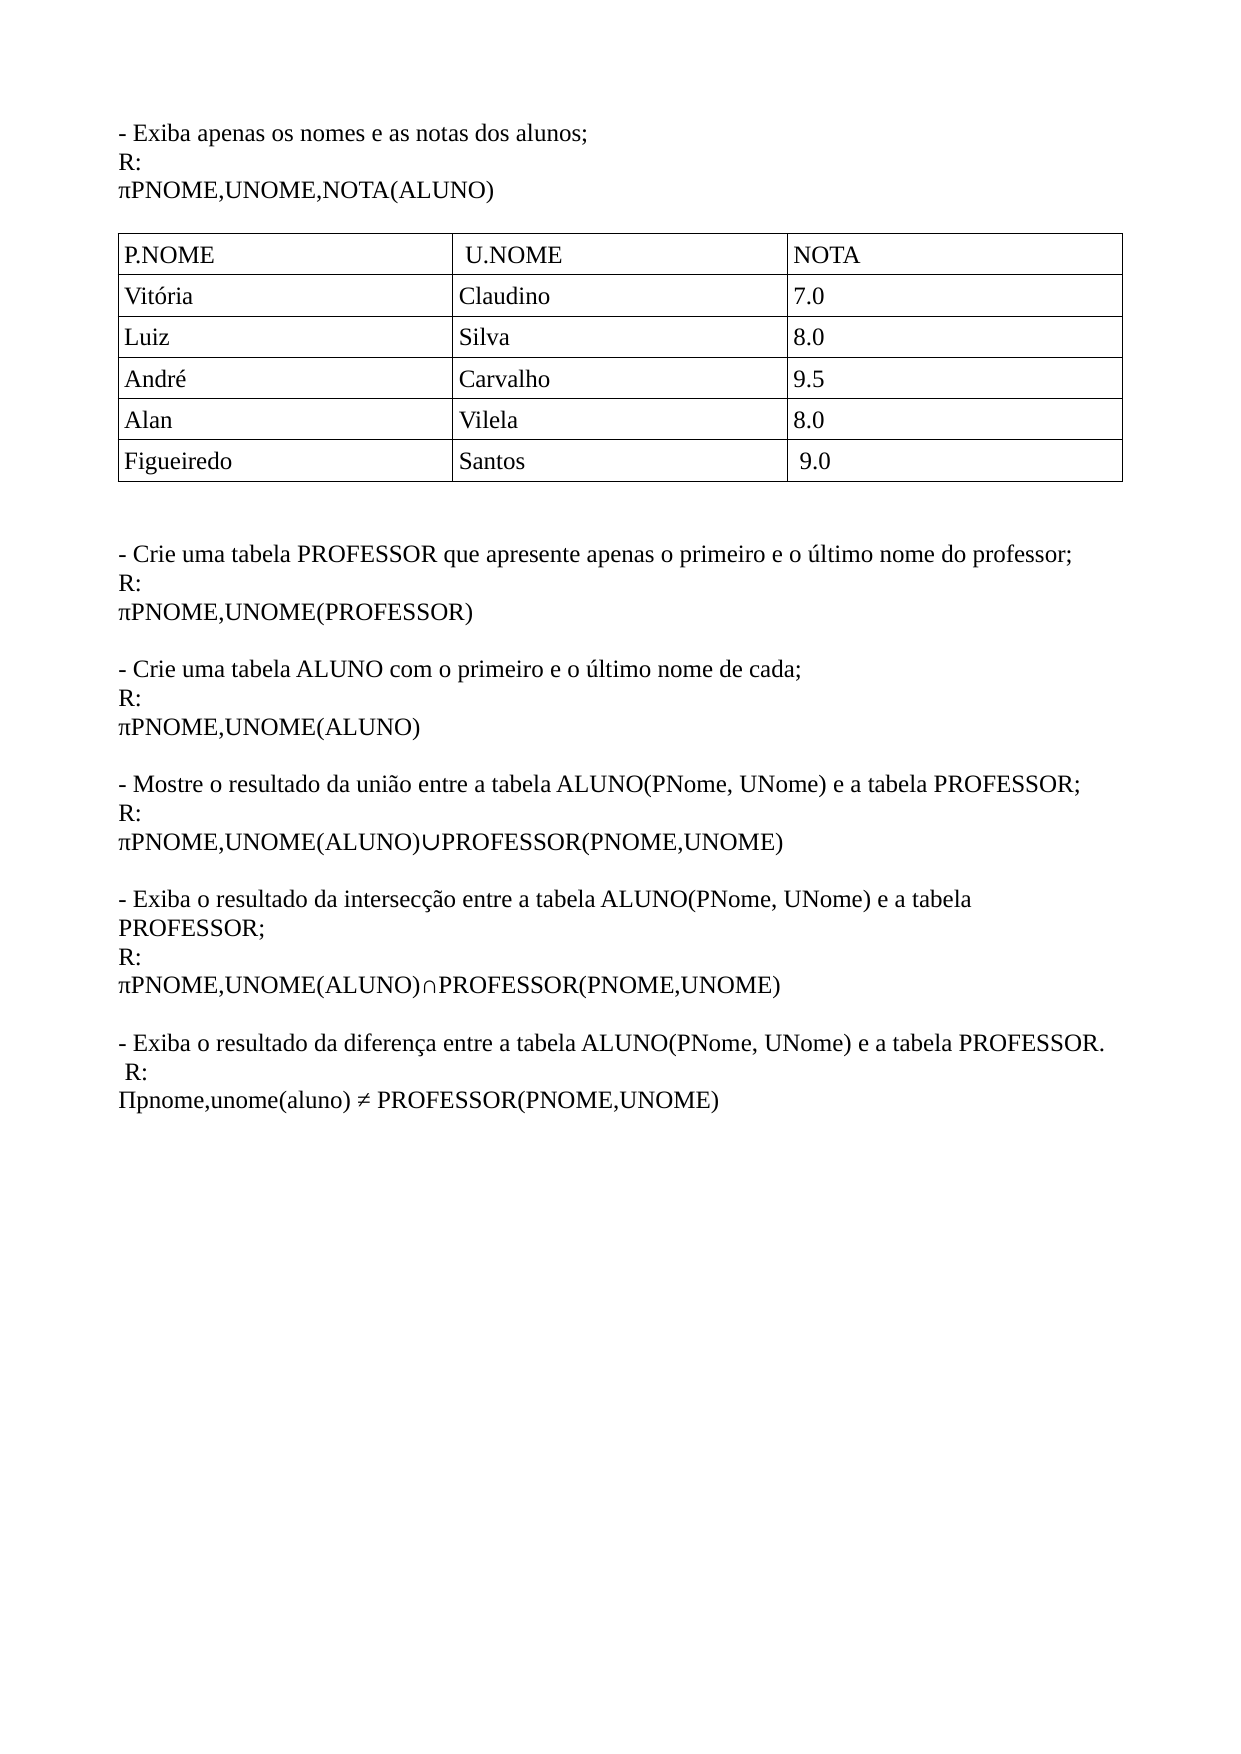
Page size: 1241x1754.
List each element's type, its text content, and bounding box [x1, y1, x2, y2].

text R: [118, 683, 1122, 712]
table_cell 8.0 [788, 399, 1122, 439]
table_cell 9.5 [788, 358, 1122, 398]
table_cell André [119, 358, 452, 398]
text - Exiba o resultado da diferença entre a tabela ALUNO(PNome, UNome) e a tabela PROFESSOR. [118, 1028, 1122, 1057]
table_cell Vilela [453, 399, 787, 439]
text - Exiba o resultado da intersecção entre a tabela ALUNO(PNome, UNome) e a tabela PROFESSOR; [118, 884, 1122, 942]
table_cell Alan [119, 399, 452, 439]
text Πpnome,unome​(aluno) ≠ PROFESSOR(PNOME,UNOME) [118, 1085, 1122, 1114]
text - Crie uma tabela ALUNO com o primeiro e o último nome de cada; [118, 654, 1122, 683]
text πPNOME,UNOME​(PROFESSOR) [118, 597, 1122, 625]
text R: [118, 568, 1122, 597]
table_cell 8.0 [788, 317, 1122, 357]
text R: [118, 1057, 1122, 1085]
table_cell Luiz [119, 317, 452, 357]
text - Crie uma tabela PROFESSOR que apresente apenas o primeiro e o último nome do professor; [118, 539, 1122, 568]
text πPNOME,UNOME​(ALUNO)∪PROFESSOR(PNOME,UNOME) [118, 827, 1122, 855]
table_cell Vitória [119, 275, 452, 316]
table_cell Figueiredo [119, 440, 452, 481]
text - Exiba apenas os nomes e as notas dos alunos; [118, 118, 1122, 147]
text R: [118, 942, 1122, 970]
text πPNOME,UNOME​(ALUNO) [118, 712, 1122, 740]
text R: [118, 147, 1122, 176]
table_header U.NOME [453, 234, 787, 274]
table_cell 7.0 [788, 275, 1122, 316]
table_cell Claudino [453, 275, 787, 316]
text - Mostre o resultado da união entre a tabela ALUNO(PNome, UNome) e a tabela PROFESSOR; [118, 769, 1122, 798]
table_cell 9.0 [788, 440, 1122, 481]
table_cell Santos [453, 440, 787, 481]
table_cell Carvalho [453, 358, 787, 398]
table_header NOTA [788, 234, 1122, 274]
text πPNOME,UNOME​(ALUNO)∩PROFESSOR(PNOME,UNOME) [118, 970, 1122, 999]
text πPNOME,UNOME,NOTA​(ALUNO) [118, 176, 1122, 204]
table_cell Silva [453, 317, 787, 357]
text R: [118, 798, 1122, 827]
table_header P.NOME [119, 234, 452, 274]
